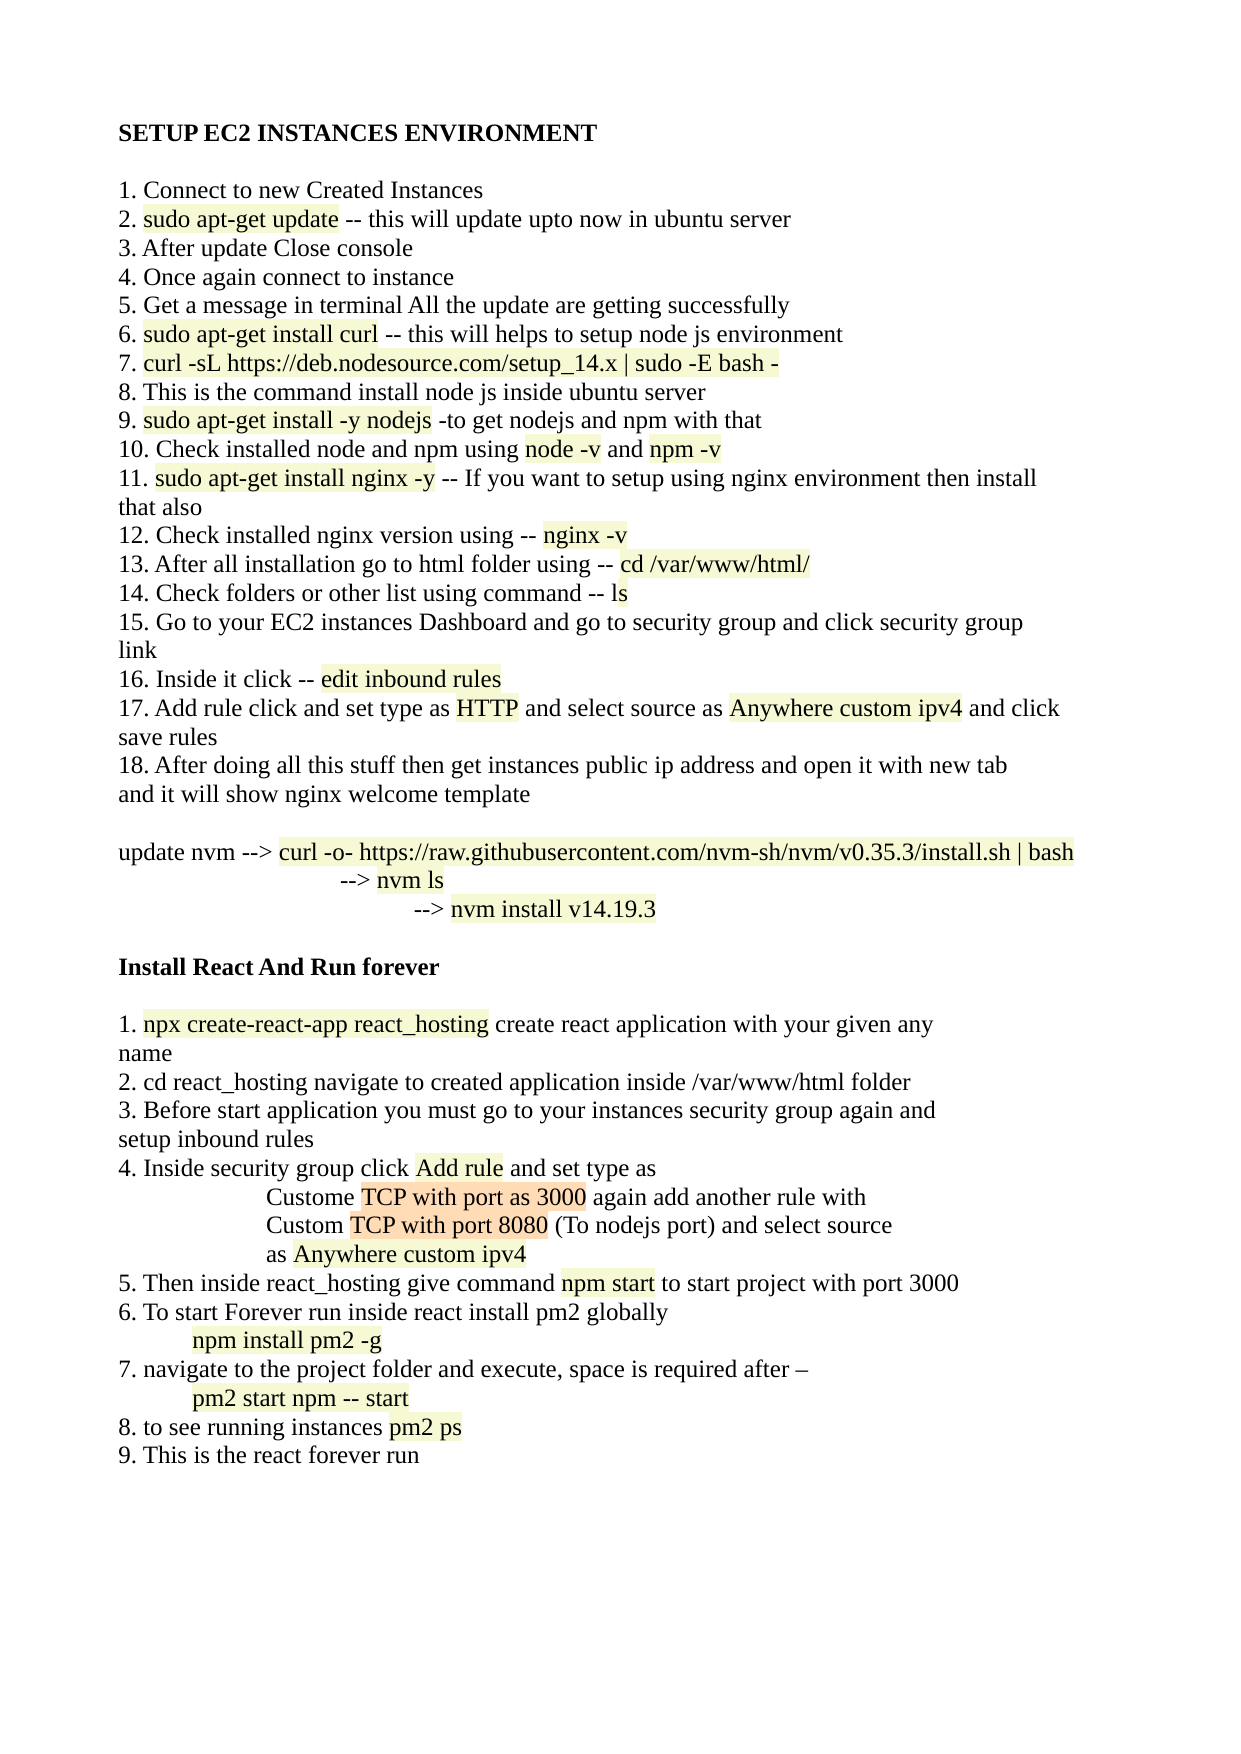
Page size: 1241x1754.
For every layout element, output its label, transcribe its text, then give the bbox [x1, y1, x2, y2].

text setup inbound rules [118, 1124, 1122, 1153]
text 11. sudo apt-get install nginx -y -- If you want to setup using nginx environment then install [118, 463, 1122, 492]
text SETUP EC2 INSTANCES ENVIRONMENT [118, 118, 1122, 147]
text 1. npx create-react-app react_hosting create react application with your given any [118, 1009, 1122, 1038]
text name [118, 1038, 1122, 1067]
text 4. Inside security group click Add rule and set type as [118, 1153, 1122, 1182]
text 15. Go to your EC2 instances Dashboard and go to security group and click security group [118, 607, 1122, 636]
text as Anywhere custom ipv4 [118, 1239, 1122, 1268]
text save rules [118, 722, 1122, 751]
text --> nvm install v14.19.3 [118, 894, 1122, 923]
text 3. Before start application you must go to your instances security group again and [118, 1096, 1122, 1124]
text 12. Check installed nginx version using -- nginx -v [118, 521, 1122, 549]
text 3. After update Close console [118, 233, 1122, 262]
text 8. to see running instances pm2 ps [118, 1412, 1122, 1441]
text 8. This is the command install node js inside ubuntu server [118, 377, 1122, 406]
text 2. cd react_hosting navigate to created application inside /var/www/html folder [118, 1067, 1122, 1096]
text 16. Inside it click -- edit inbound rules [118, 664, 1122, 693]
text 1. Connect to new Created Instances [118, 176, 1122, 204]
text 9. This is the react forever run [118, 1441, 1122, 1469]
text 4. Once again connect to instance [118, 262, 1122, 291]
text link [118, 636, 1122, 664]
text 7. curl -sL https://deb.nodesource.com/setup_14.x | sudo -E bash - [118, 348, 1122, 377]
text Custom TCP with port 8080 (To nodejs port) and select source [118, 1211, 1122, 1239]
text 7. navigate to the project folder and execute, space is required after – pm2 start npm -- start [118, 1354, 1122, 1412]
text 17. Add rule click and set type as HTTP and select source as Anywhere custom ipv4 and click [118, 693, 1122, 722]
text 18. After doing all this stuff then get instances public ip address and open it with new tab [118, 751, 1122, 779]
text 13. After all installation go to html folder using -- cd /var/www/html/ [118, 549, 1122, 578]
text 2. sudo apt-get update -- this will update upto now in ubuntu server [118, 204, 1122, 233]
text 10. Check installed node and npm using node -v and npm -v [118, 434, 1122, 463]
text 6. sudo apt-get install curl -- this will helps to setup node js environment [118, 319, 1122, 348]
text update nvm --> curl -o- https://raw.githubusercontent.com/nvm-sh/nvm/v0.35.3/install.sh | bash [118, 837, 1122, 866]
text Custome TCP with port as 3000 again add another rule with [118, 1182, 1122, 1211]
text Install React And Run forever [118, 952, 1122, 981]
text 5. Get a message in terminal All the update are getting successfully [118, 291, 1122, 319]
text 5. Then inside react_hosting give command npm start to start project with port 3000 [118, 1268, 1122, 1297]
text 14. Check folders or other list using command -- ls [118, 578, 1122, 607]
text 9. sudo apt-get install -y nodejs -to get nodejs and npm with that [118, 406, 1122, 434]
text 6. To start Forever run inside react install pm2 globally npm install pm2 -g [118, 1297, 1122, 1354]
text --> nvm ls [118, 866, 1122, 894]
text and it will show nginx welcome template [118, 779, 1122, 808]
text that also [118, 492, 1122, 521]
